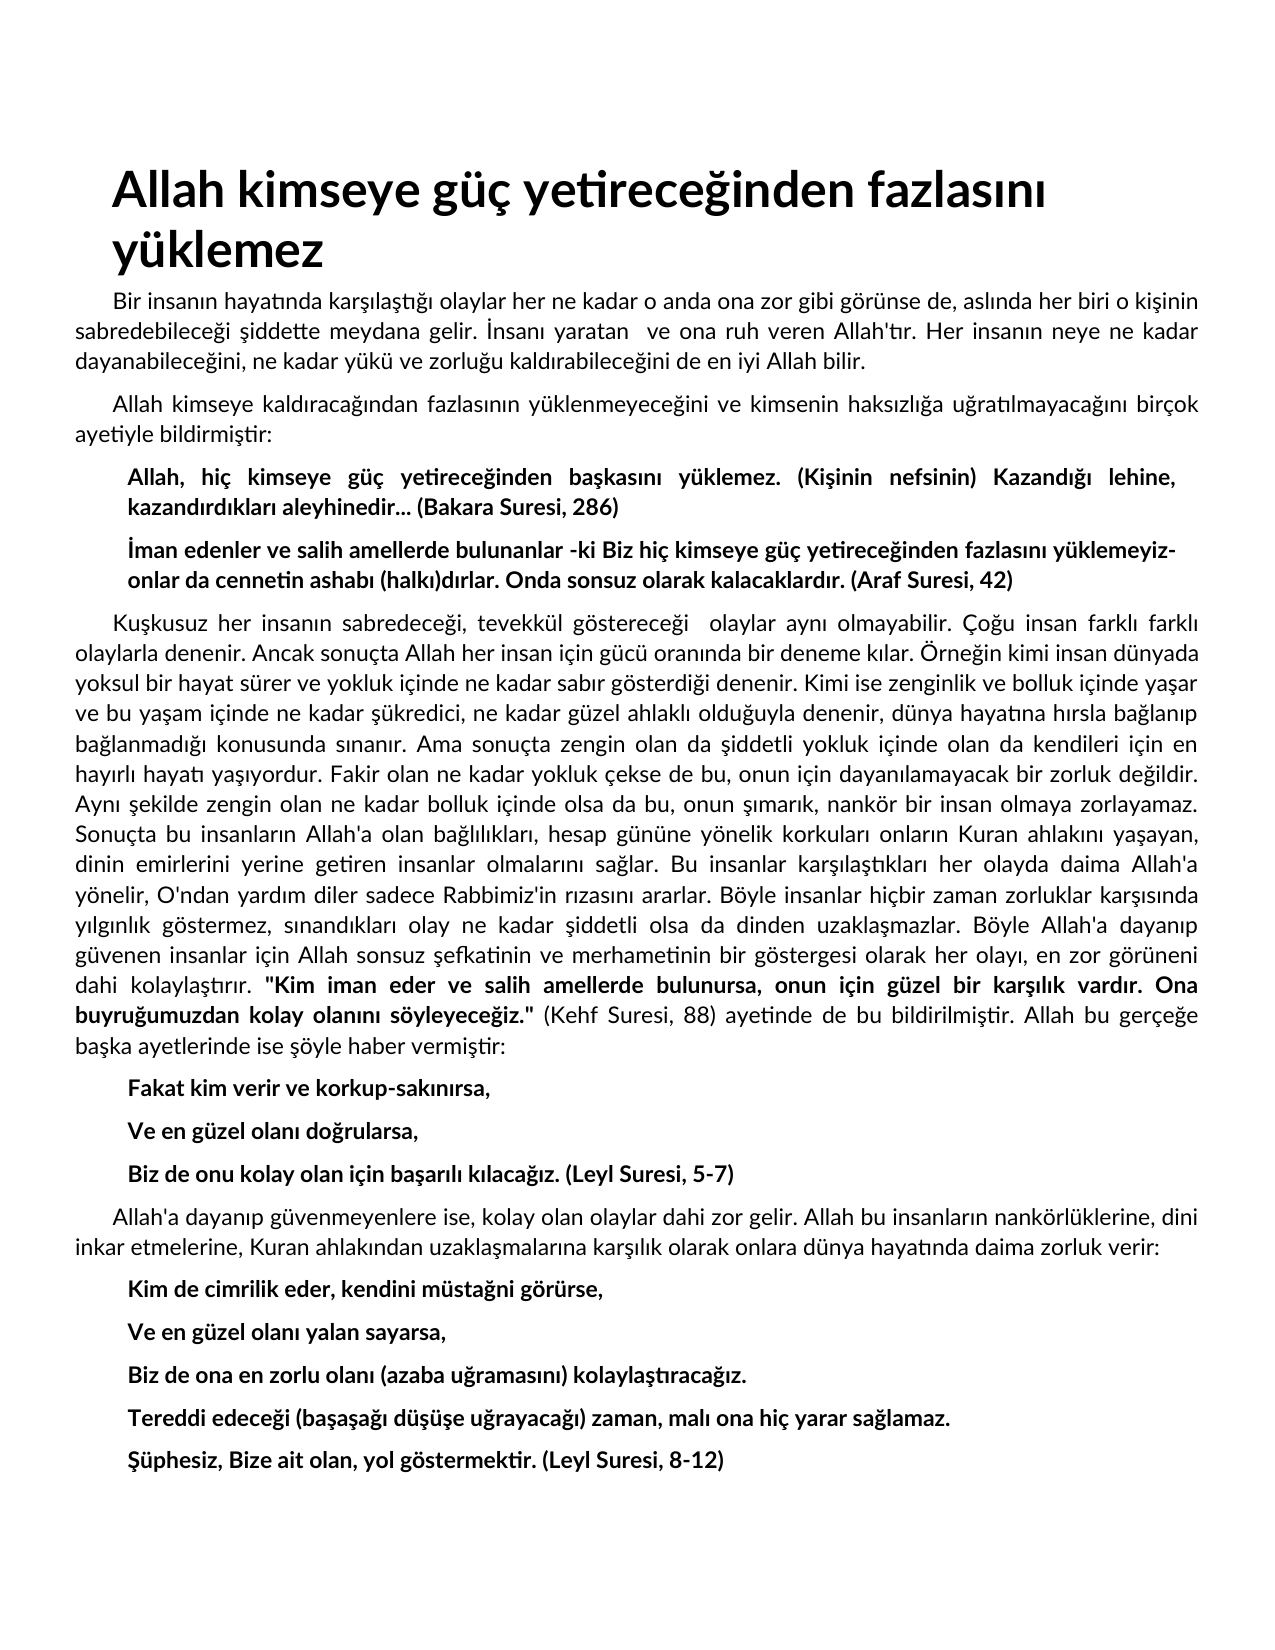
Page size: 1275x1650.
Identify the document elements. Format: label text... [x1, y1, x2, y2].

text İman edenler ve salih amellerde bulunanlar -ki Biz hiç kimseye güç yetireceğinden fazlasını yüklemeyiz- onlar da cennetin ashabı (halkı)dırlar. Onda sonsuz olarak kalacaklardır. (Araf Suresi, 42) [127, 536, 1177, 593]
text Ve en güzel olanı yalan sayarsa, [127, 1318, 1177, 1345]
text Kuşkusuz her insanın sabredeceği, tevekkül göstereceği olaylar aynı olmayabilir. Çoğu insan farklı farklı olaylarla denenir. Ancak sonuçta Allah her insan için gücü oranında bir deneme kılar. Örneğin kimi insan dünyada yoksul bir hayat sürer ve yokluk içinde ne kadar sabır gösterdiği denenir. Kimi ise zenginlik ve bolluk içinde yaşar ve bu yaşam içinde ne kadar şükredici, ne kadar güzel ahlaklı olduğuyla denenir, dünya hayatına hırsla bağlanıp bağlanmadığı konusunda sınanır. Ama sonuçta zengin olan da şiddetli yokluk içinde olan da kendileri için en hayırlı hayatı yaşıyordur. Fakir olan ne kadar yokluk çekse de bu, onun için dayanılamayacak bir zorluk değildir. Aynı şekilde zengin olan ne kadar bolluk içinde olsa da bu, onun şımarık, nankör bir insan olmaya zorlayamaz. Sonuçta bu insanların Allah'a olan bağlılıkları, hesap gününe yönelik korkuları onların Kuran ahlakını yaşayan, dinin emirlerini yerine getiren insanlar olmalarını sağlar. Bu insanlar karşılaştıkları her olayda daima Allah'a yönelir, O'ndan yardım diler sadece Rabbimiz'in rızasını ararlar. Böyle insanlar hiçbir zaman zorluklar karşısında yılgınlık göstermez, sınandıkları olay ne kadar şiddetli olsa da dinden uzaklaşmazlar. Böyle Allah'a dayanıp güvenen insanlar için Allah sonsuz şefkatinin ve merhametinin bir göstergesi olarak her olayı, en zor görüneni dahi kolaylaştırır. "Kim iman eder ve salih amellerde bulunursa, onun için güzel bir karşılık vardır. Ona buyruğumuzdan kolay olanını söyleyeceğiz." (Kehf Suresi, 88) ayetinde de bu bildirilmiştir. Allah bu gerçeğe başka ayetlerinde ise şöyle haber vermiştir: [75, 608, 1200, 1059]
text Şüphesiz, Bize ait olan, yol göstermektir. (Leyl Suresi, 8-12) [127, 1446, 1177, 1473]
text Ve en güzel olanı doğrularsa, [127, 1117, 1177, 1144]
subtitle Allah kimseye güç yetireceğinden fazlasını yüklemez [112, 158, 1200, 278]
text Biz de onu kolay olan için başarılı kılacağız. (Leyl Suresi, 5-7) [127, 1159, 1177, 1187]
text Tereddi edeceği (başaşağı düşüşe uğrayacağı) zaman, malı ona hiç yarar sağlamaz. [127, 1403, 1177, 1431]
text Allah kimseye kaldıracağından fazlasının yüklenmeyeceğini ve kimsenin haksızlığa uğratılmayacağını birçok ayetiyle bildirmiştir: [75, 390, 1200, 447]
text Allah'a dayanıp güvenmeyenlere ise, kolay olan olaylar dahi zor gelir. Allah bu insanların nankörlüklerine, dini inkar etmelerine, Kuran ahlakından uzaklaşmalarına karşılık olarak onlara dünya hayatında daima zorluk verir: [75, 1202, 1200, 1260]
text Fakat kim verir ve korkup-sakınırsa, [127, 1074, 1177, 1102]
text Kim de cimrilik eder, kendini müstağni görürse, [127, 1275, 1177, 1303]
text Allah, hiç kimseye güç yetireceğinden başkasını yüklemez. (Kişinin nefsinin) Kazandığı lehine, kazandırdıkları aleyhinedir... (Bakara Suresi, 286) [127, 463, 1177, 520]
text Bir insanın hayatında karşılaştığı olaylar her ne kadar o anda ona zor gibi görünse de, aslında her biri o kişinin sabredebileceği şiddette meydana gelir. İnsanı yaratan ve ona ruh veren Allah'tır. Her insanın neye ne kadar dayanabileceğini, ne kadar yükü ve zorluğu kaldırabileceğini de en iyi Allah bilir. [75, 287, 1200, 374]
text Biz de ona en zorlu olanı (azaba uğramasını) kolaylaştıracağız. [127, 1361, 1177, 1388]
